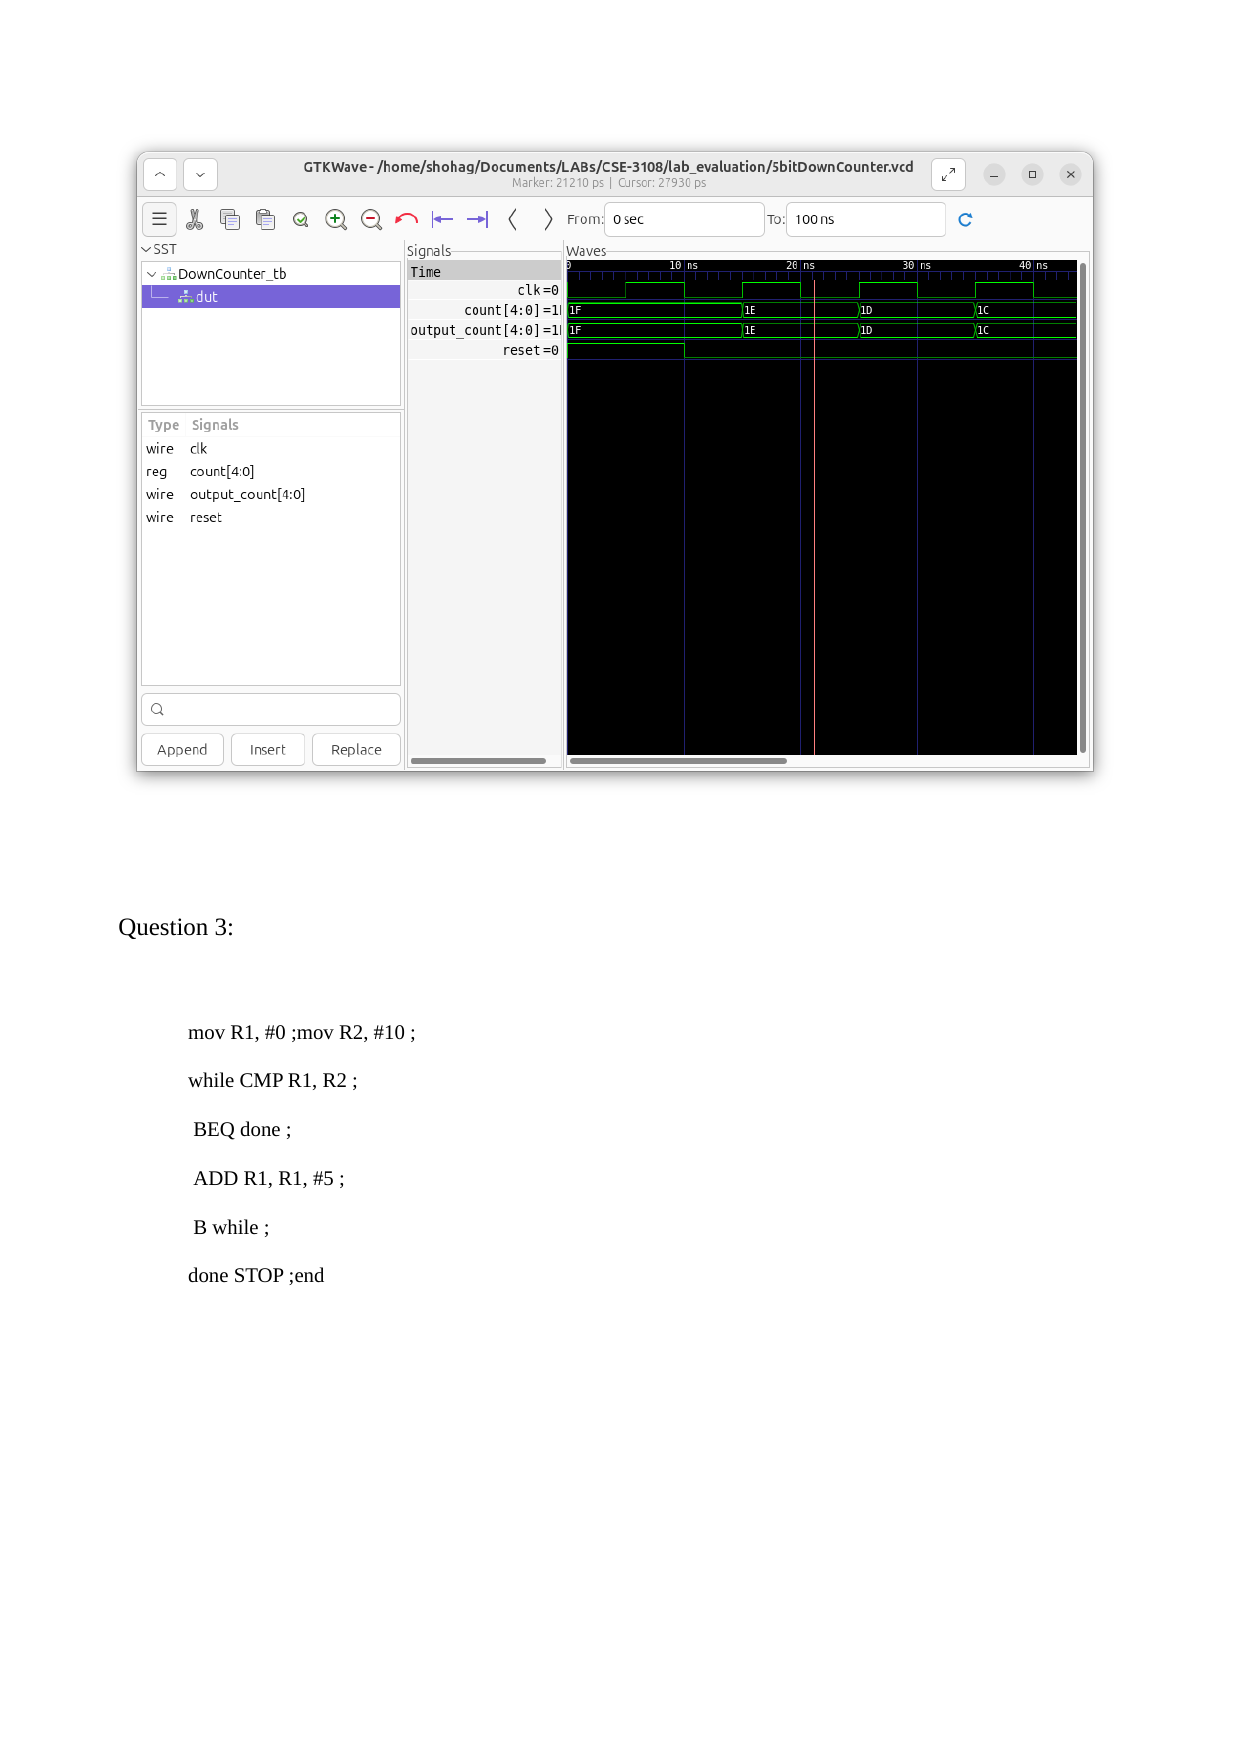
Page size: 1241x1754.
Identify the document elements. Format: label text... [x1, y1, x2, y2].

picture [112, 130, 1117, 798]
text Question 3: [118, 912, 1122, 941]
